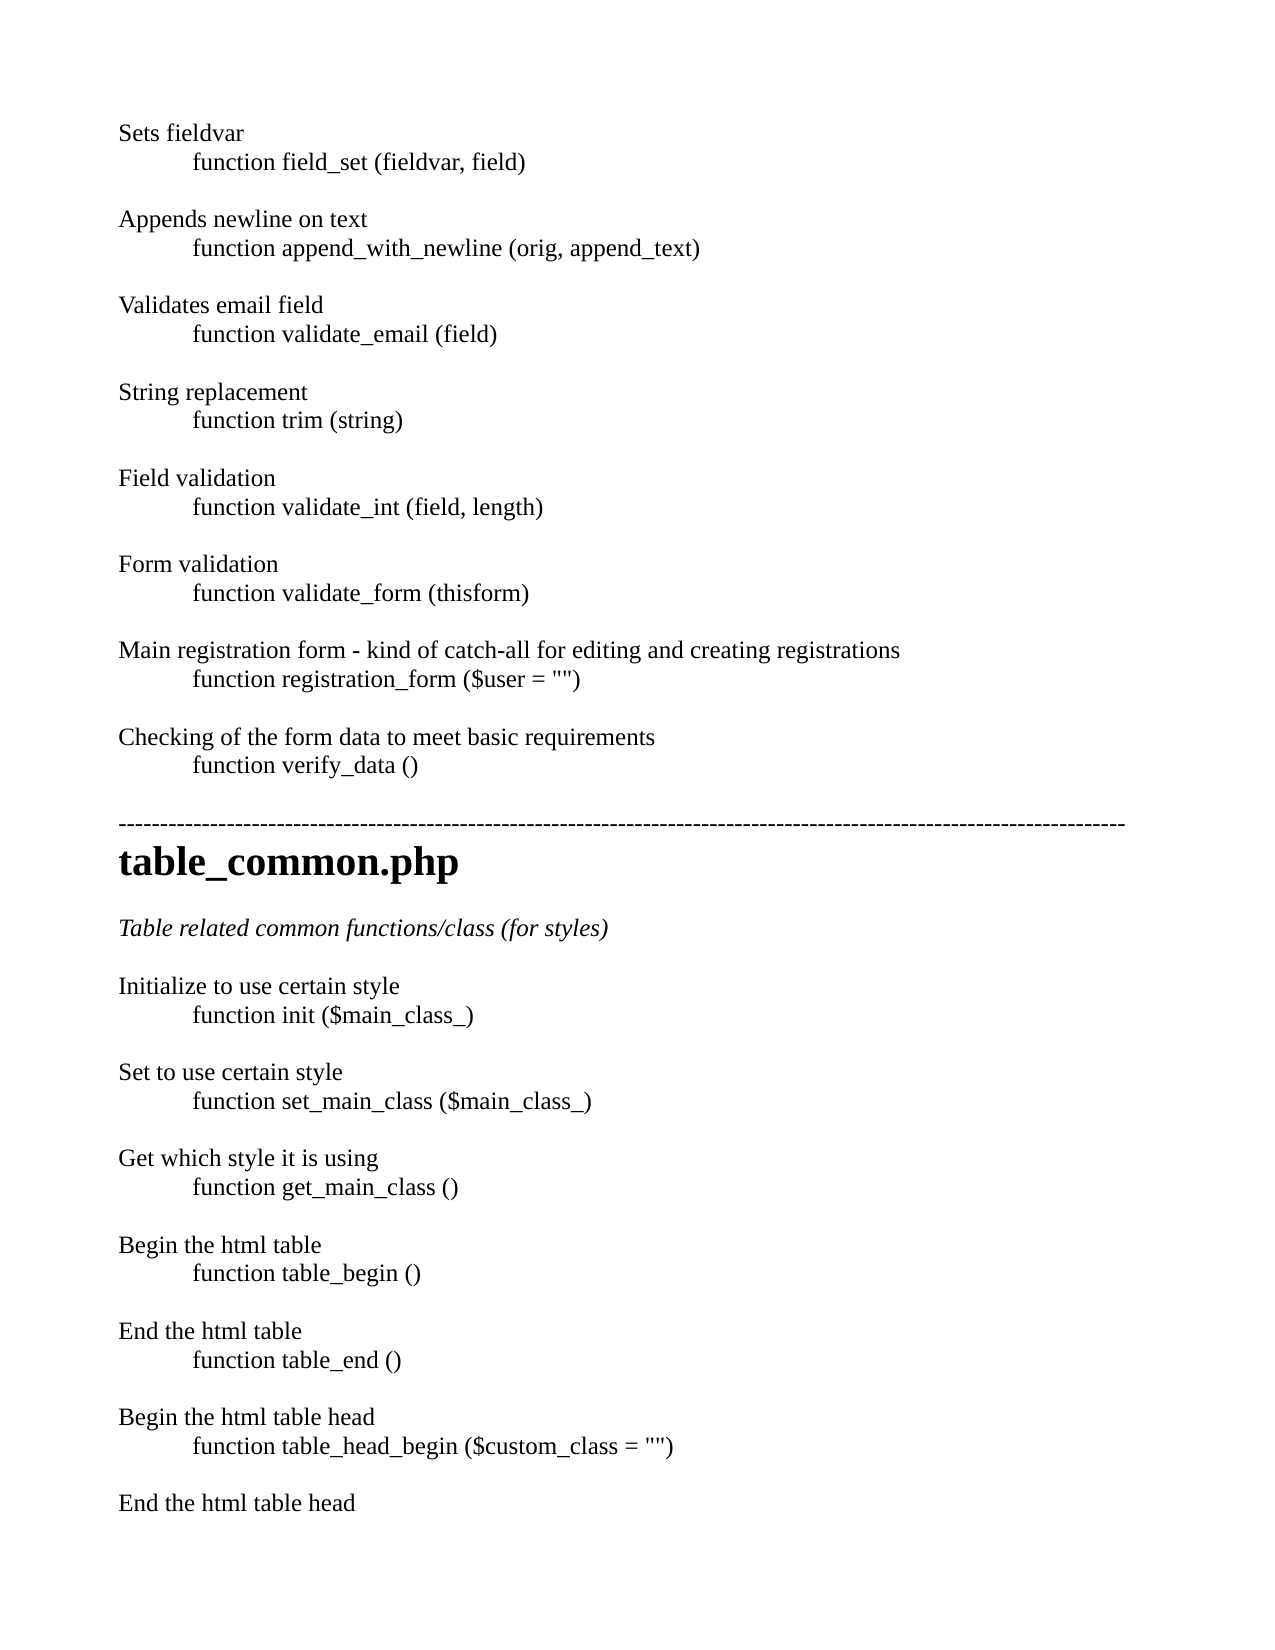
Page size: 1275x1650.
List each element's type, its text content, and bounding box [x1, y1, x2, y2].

text Set to use certain style [118, 1057, 1157, 1086]
text function init ($main_class_) [118, 1000, 1157, 1028]
text String replacement [118, 377, 1157, 406]
text function set_main_class ($main_class_) [118, 1086, 1157, 1115]
text function validate_form (thisform) [118, 578, 1157, 607]
text Checking of the form data to meet basic requirements [118, 722, 1157, 751]
text function validate_int (field, length) [118, 492, 1157, 521]
text function table_begin () [118, 1258, 1157, 1287]
text function append_with_newline (orig, append_text) [118, 233, 1157, 262]
text function table_end () [118, 1345, 1157, 1373]
text Initialize to use certain style [118, 971, 1157, 1000]
text function get_main_class () [118, 1172, 1157, 1201]
text Form validation [118, 549, 1157, 578]
text Begin the html table [118, 1230, 1157, 1258]
text Field validation [118, 463, 1157, 492]
text ------------------------------------------------------------------------------------------------------------------------- [118, 808, 1157, 837]
text End the html table head [118, 1488, 1157, 1517]
text function table_head_begin ($custom_class = "") [118, 1431, 1157, 1460]
text Table related common functions/class (for styles) [118, 913, 1157, 942]
text function registration_form ($user = "") [118, 664, 1157, 693]
text Begin the html table head [118, 1402, 1157, 1431]
text Appends newline on text [118, 204, 1157, 233]
text Sets fieldvar [118, 118, 1157, 147]
text function field_set (fieldvar, field) [118, 147, 1157, 176]
text Get which style it is using [118, 1143, 1157, 1172]
text table_common.php [118, 837, 1157, 885]
text End the html table [118, 1316, 1157, 1345]
text Validates email field [118, 291, 1157, 319]
text Main registration form - kind of catch-all for editing and creating registrations [118, 636, 1157, 664]
text function trim (string) [118, 406, 1157, 434]
text function validate_email (field) [118, 319, 1157, 348]
text function verify_data () [118, 751, 1157, 779]
